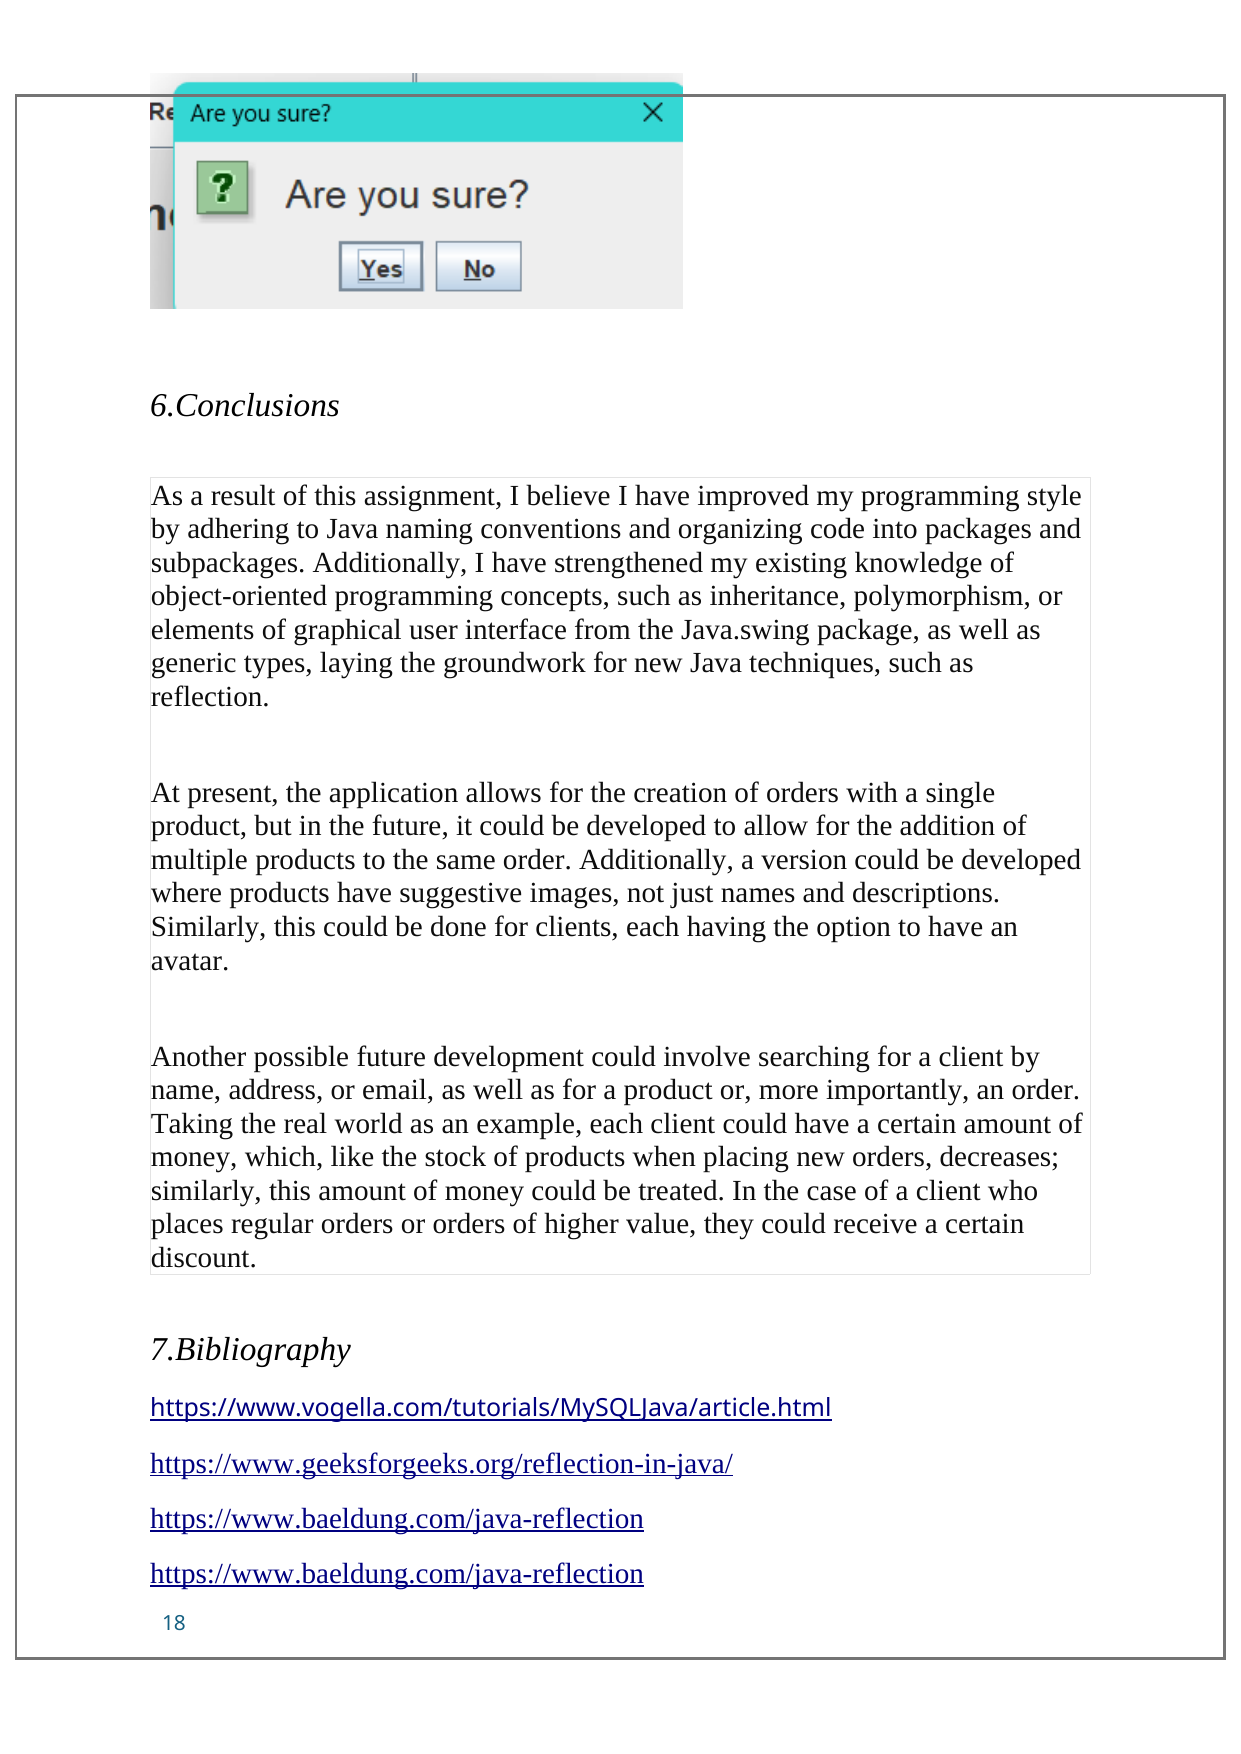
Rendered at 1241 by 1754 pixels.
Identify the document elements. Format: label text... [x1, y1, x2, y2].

text https://www.baeldung.com/java-reflection [150, 1556, 1090, 1590]
text Another possible future development could involve searching for a client by name, address, or email, as well as for a product or, more importantly, an order. Taking the real world as an example, each client could have a certain amount of money, which, like the stock of products when placing new orders, decreases; similarly, this amount of money could be treated. In the case of a client who places regular orders or orders of higher value, they could receive a certain discount. [151, 1038, 1090, 1274]
text At present, the application allows for the creation of orders with a single product, but in the future, it could be developed to allow for the addition of multiple products to the same order. Additionally, a version could be developed where products have suggestive images, not just names and descriptions. Similarly, this could be done for clients, each having the option to have an avatar. [151, 774, 1090, 976]
text As a result of this assignment, I believe I have improved my programming style by adhering to Java naming conventions and organizing code into packages and subpackages. Additionally, I have strengthened my existing knowledge of object-oriented programming concepts, such as inheritance, polymorphism, or elements of graphical user interface from the Java.swing package, as well as generic types, laying the groundwork for new Java techniques, such as reflection. [151, 478, 1090, 712]
text https://www.baeldung.com/java-reflection [150, 1501, 1090, 1534]
text 7.Bibliography [150, 1329, 1090, 1368]
text 6.Conclusions [150, 385, 1090, 423]
text https://www.vogella.com/tutorials/MySQLJava/article.html [150, 1390, 1090, 1424]
text https://www.geeksforgeeks.org/reflection-in-java/ [150, 1446, 1090, 1479]
